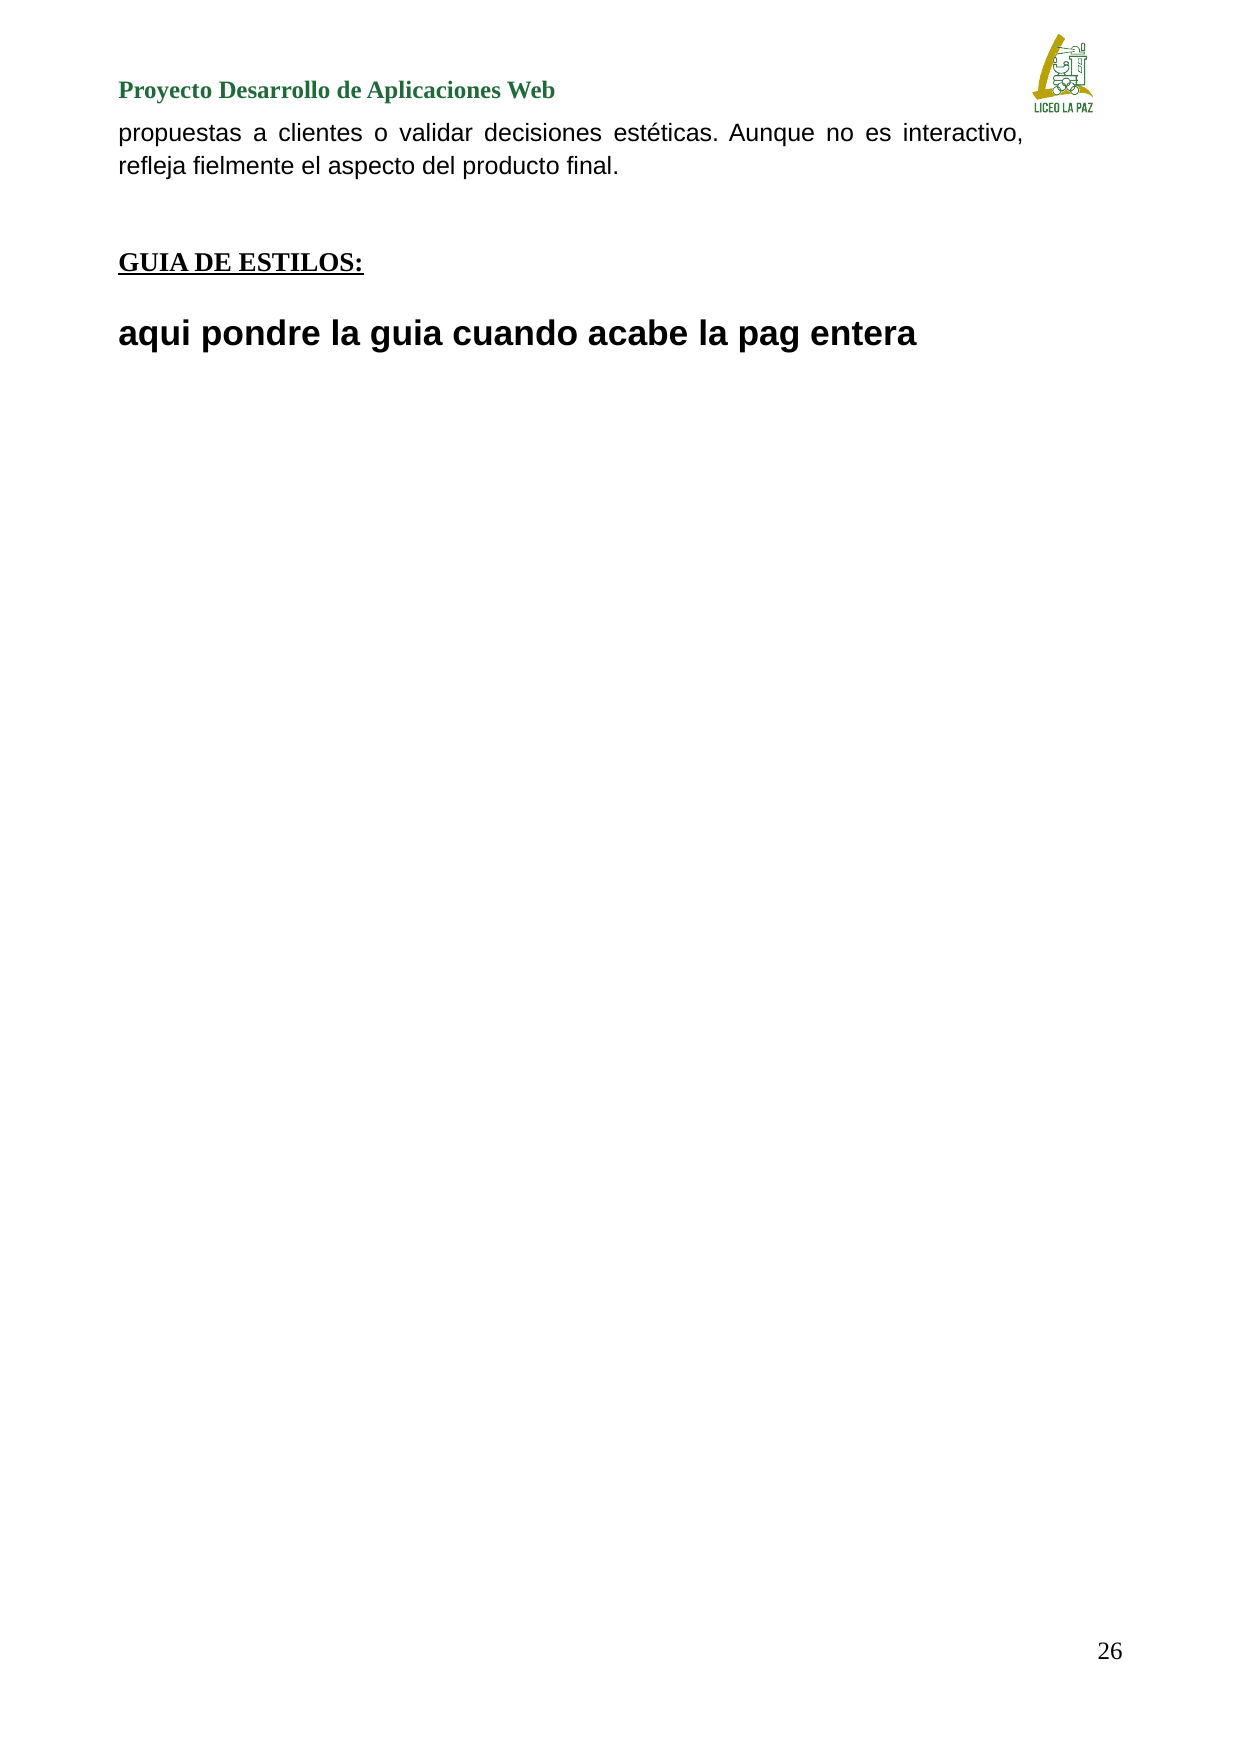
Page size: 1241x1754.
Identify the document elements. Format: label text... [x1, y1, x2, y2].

subtitle GUIA DE ESTILOS: [118, 246, 1122, 277]
text propuestas a clientes o validar decisiones estéticas. Aunque no es interactivo, refleja fielmente el aspecto del producto final. [118, 118, 1122, 180]
text aqui pondre la guia cuando acabe la pag entera [118, 277, 1122, 353]
picture [1025, 26, 1100, 121]
